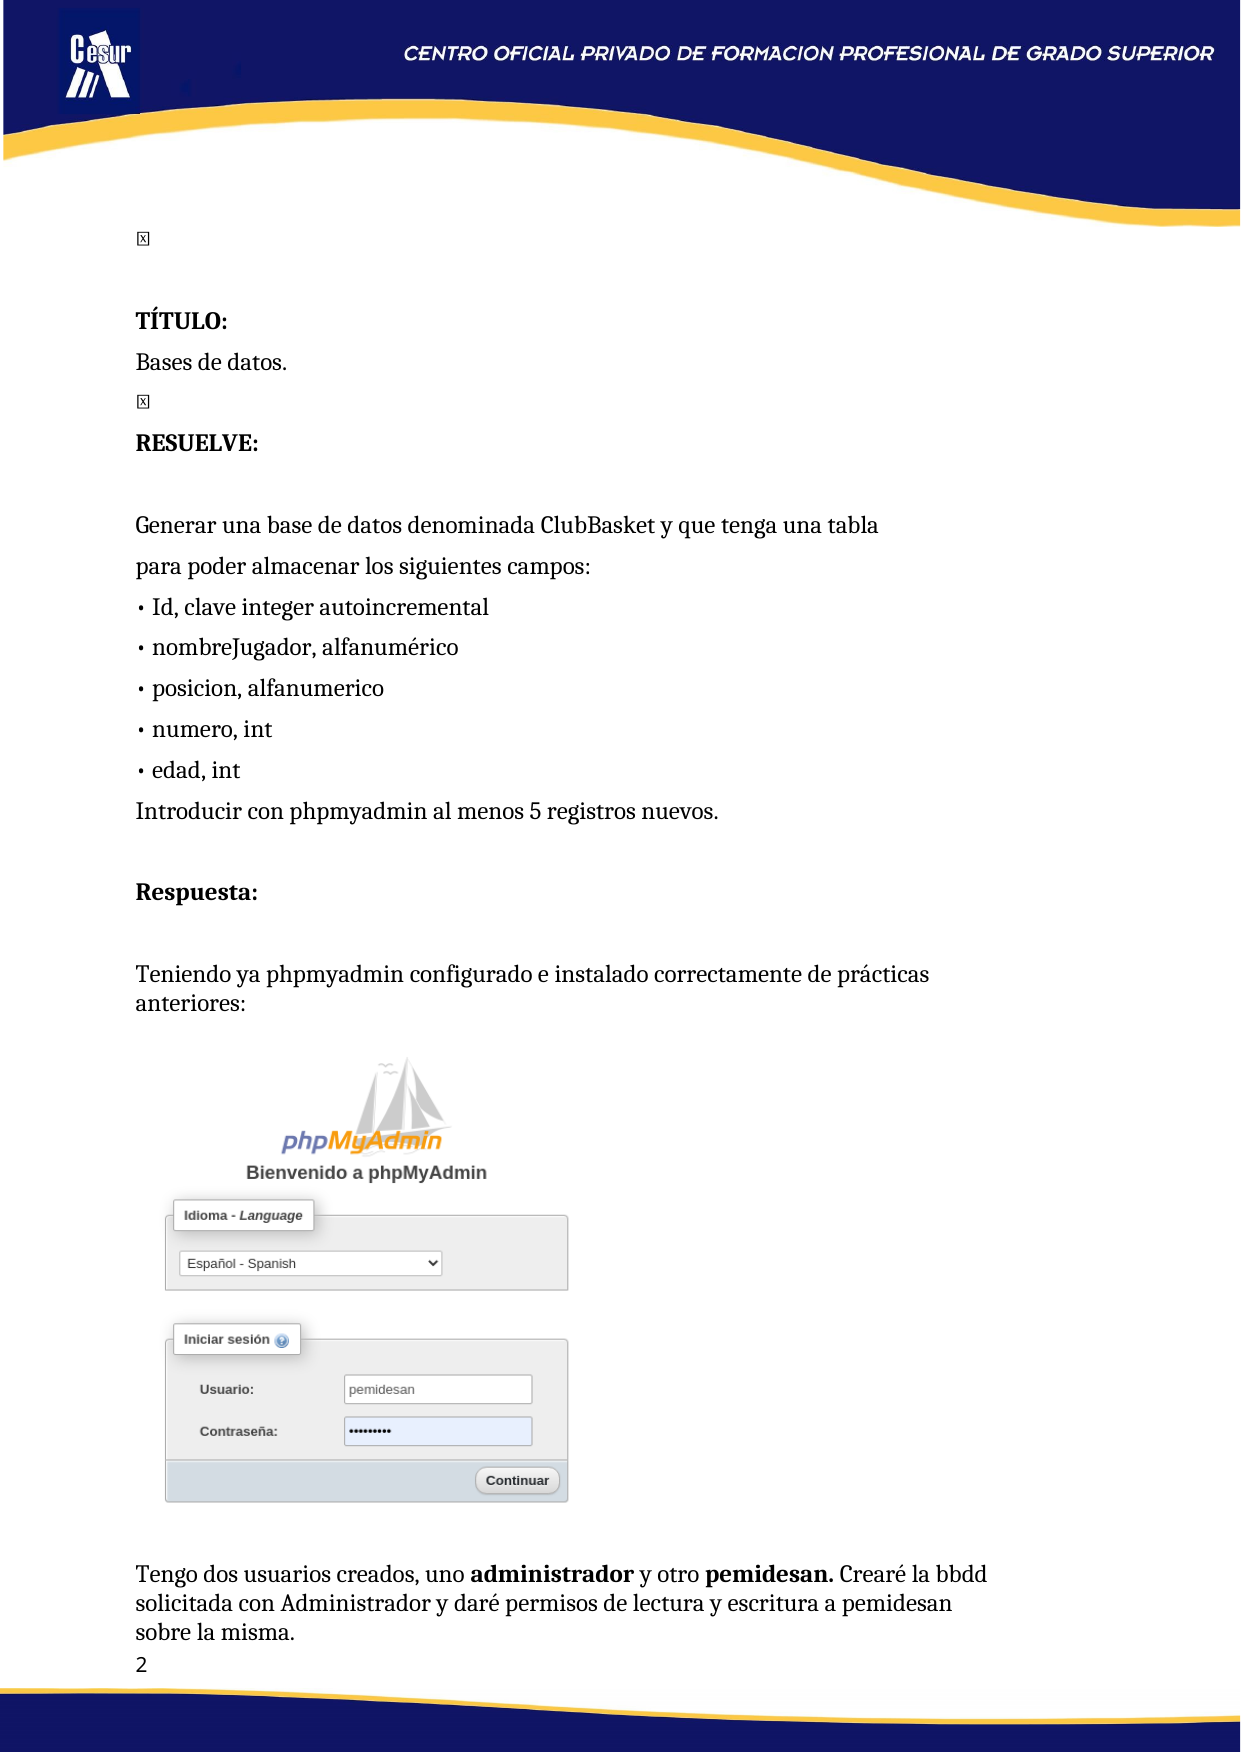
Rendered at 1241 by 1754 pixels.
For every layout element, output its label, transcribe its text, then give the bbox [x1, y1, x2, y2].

subtitle Respuesta: [135, 878, 1009, 907]
picture [123, 1053, 640, 1524]
subtitle • numero, int [135, 715, 1009, 744]
subtitle RESUELVE: [135, 429, 1009, 458]
subtitle  [135, 388, 1009, 417]
subtitle • nombreJugador, alfanumérico [135, 633, 1009, 662]
subtitle • edad, int [135, 756, 1009, 784]
subtitle para poder almacenar los siguientes campos: [135, 552, 1009, 580]
subtitle TÍTULO: [135, 307, 1009, 335]
subtitle Bases de datos. [135, 347, 1009, 376]
subtitle • posicion, alfanumerico [135, 674, 1009, 703]
subtitle Tengo dos usuarios creados, uno administrador y otro pemidesan. Crearé la bbdd solicitada con Administrador y daré permisos de lectura y escritura a pemidesan sobre la misma. [135, 1560, 1009, 1647]
subtitle Introducir con phpmyadmin al menos 5 registros nuevos. [135, 797, 1009, 825]
subtitle • Id, clave integer autoincremental [135, 592, 1009, 621]
subtitle Teniendo ya phpmyadmin configurado e instalado correctamente de prácticas anteriores: [135, 960, 1009, 1017]
subtitle Generar una base de datos denominada ClubBasket y que tenga una tabla [135, 511, 1009, 539]
subtitle  [135, 225, 1009, 254]
picture [3, 0, 1241, 227]
picture [0, 1688, 1241, 1752]
